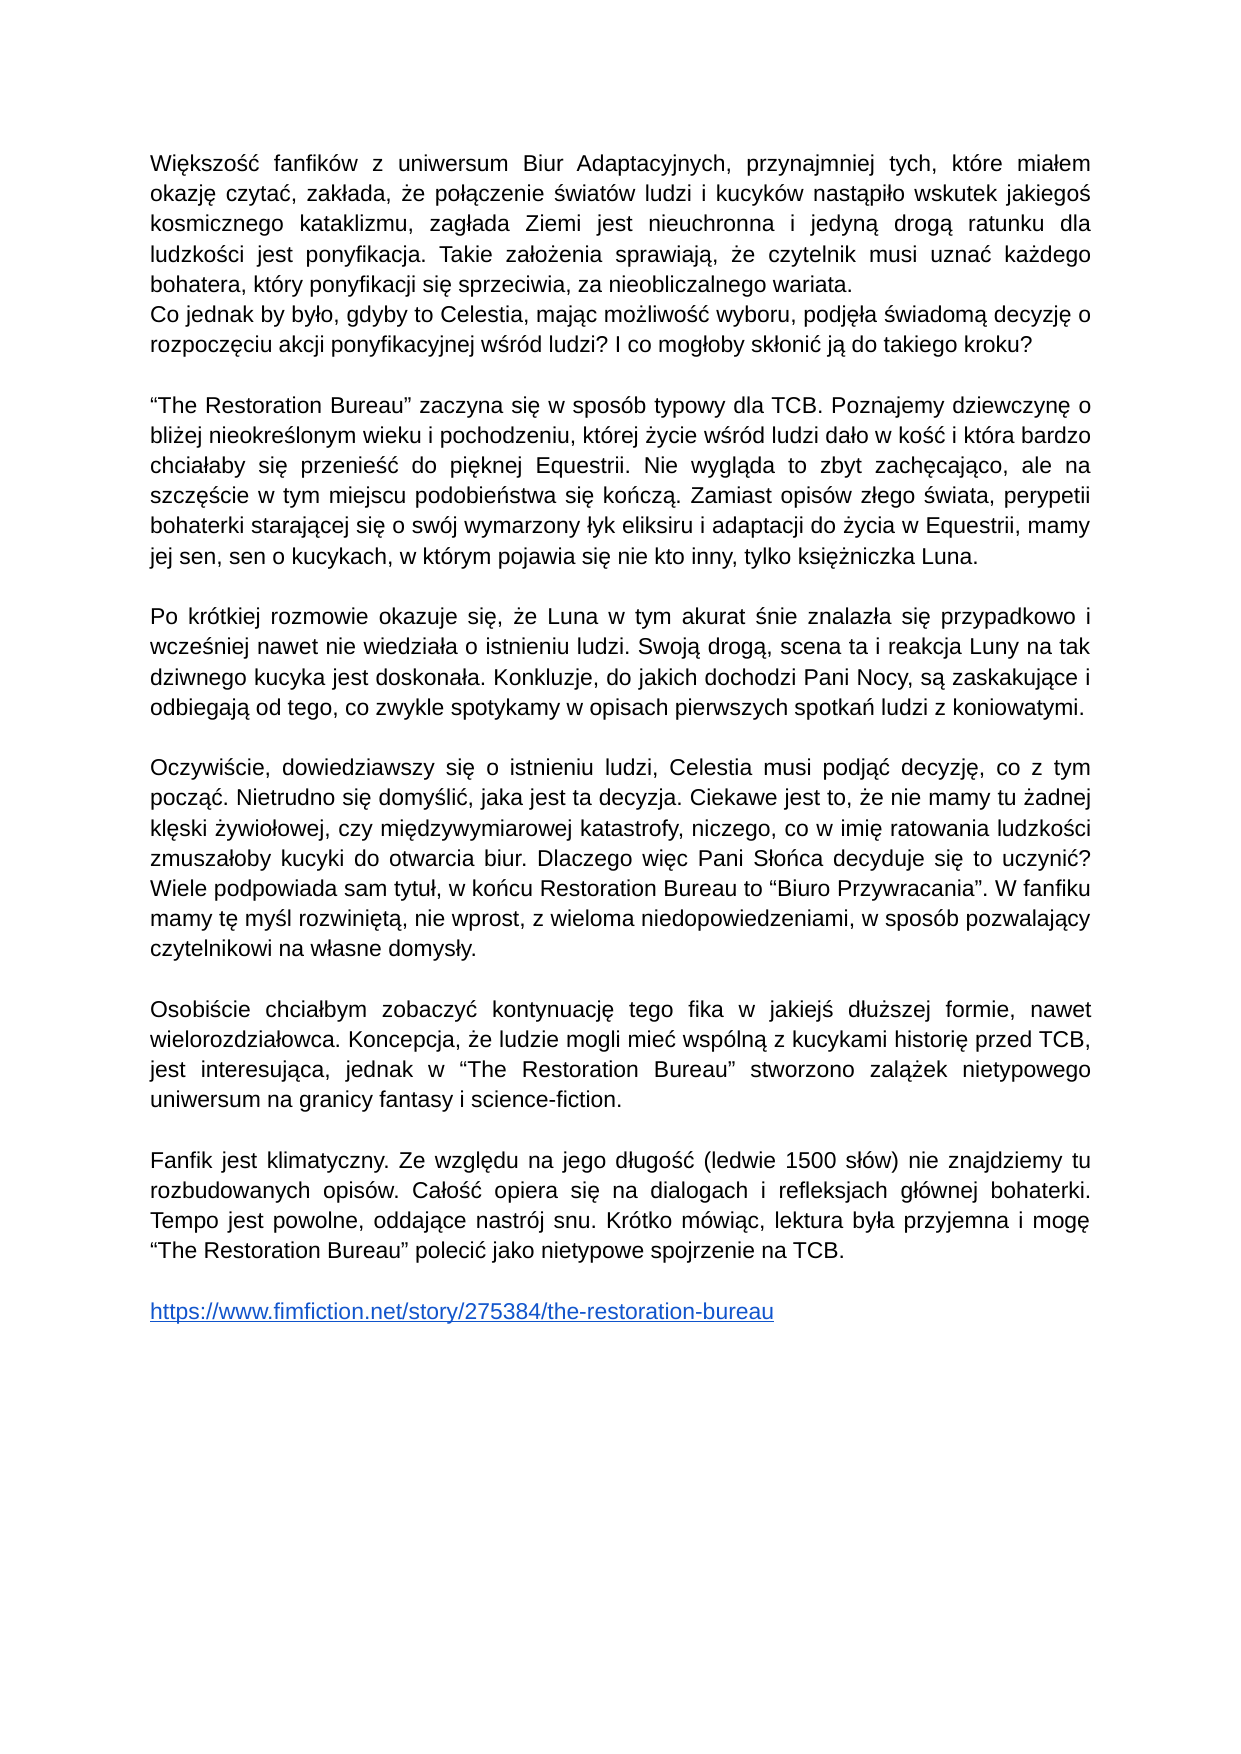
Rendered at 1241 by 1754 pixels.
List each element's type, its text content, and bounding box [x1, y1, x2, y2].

text https://www.fimfiction.net/story/275384/the-restoration-bureau [150, 1298, 1092, 1324]
text Osobiście chciałbym zobaczyć kontynuację tego fika w jakiejś dłuższej formie, nawet wielorozdziałowca. Koncepcja, że ludzie mogli mieć wspólną z kucykami historię przed TCB, jest interesująca, jednak w “The Restoration Bureau” stworzono zalążek nietypowego uniwersum na granicy fantasy i science-fiction. [150, 996, 1092, 1113]
text “The Restoration Bureau” zaczyna się w sposób typowy dla TCB. Poznajemy dziewczynę o bliżej nieokreślonym wieku i pochodzeniu, której życie wśród ludzi dało w kość i która bardzo chciałaby się przenieść do pięknej Equestrii. Nie wygląda to zbyt zachęcająco, ale na szczęście w tym miejscu podobieństwa się kończą. Zamiast opisów złego świata, perypetii bohaterki starającej się o swój wymarzony łyk eliksiru i adaptacji do życia w Equestrii, mamy jej sen, sen o kucykach, w którym pojawia się nie kto inny, tylko księżniczka Luna. [150, 392, 1092, 569]
text Co jednak by było, gdyby to Celestia, mając możliwość wyboru, podjęła świadomą decyzję o rozpoczęciu akcji ponyfikacyjnej wśród ludzi? I co mogłoby skłonić ją do takiego kroku? [150, 301, 1092, 358]
text Fanfik jest klimatyczny. Ze względu na jego długość (ledwie 1500 słów) nie znajdziemy tu rozbudowanych opisów. Całość opiera się na dialogach i refleksjach głównej bohaterki. Tempo jest powolne, oddające nastrój snu. Krótko mówiąc, lektura była przyjemna i mogę “The Restoration Bureau” polecić jako nietypowe spojrzenie na TCB. [150, 1147, 1092, 1264]
text Po krótkiej rozmowie okazuje się, że Luna w tym akurat śnie znalazła się przypadkowo i wcześniej nawet nie wiedziała o istnieniu ludzi. Swoją drogą, scena ta i reakcja Luny na tak dziwnego kucyka jest doskonała. Konkluzje, do jakich dochodzi Pani Nocy, są zaskakujące i odbiegają od tego, co zwykle spotykamy w opisach pierwszych spotkań ludzi z koniowatymi. [150, 603, 1092, 720]
text Większość fanfików z uniwersum Biur Adaptacyjnych, przynajmniej tych, które miałem okazję czytać, zakłada, że połączenie światów ludzi i kucyków nastąpiło wskutek jakiegoś kosmicznego kataklizmu, zagłada Ziemi jest nieuchronna i jedyną drogą ratunku dla ludzkości jest ponyfikacja. Takie założenia sprawiają, że czytelnik musi uznać każdego bohatera, który ponyfikacji się sprzeciwia, za nieobliczalnego wariata. [150, 150, 1092, 297]
text Oczywiście, dowiedziawszy się o istnieniu ludzi, Celestia musi podjąć decyzję, co z tym począć. Nietrudno się domyślić, jaka jest ta decyzja. Ciekawe jest to, że nie mamy tu żadnej klęski żywiołowej, czy międzywymiarowej katastrofy, niczego, co w imię ratowania ludzkości zmuszałoby kucyki do otwarcia biur. Dlaczego więc Pani Słońca decyduje się to uczynić? Wiele podpowiada sam tytuł, w końcu Restoration Bureau to “Biuro Przywracania”. W fanfiku mamy tę myśl rozwiniętą, nie wprost, z wieloma niedopowiedzeniami, w sposób pozwalający czytelnikowi na własne domysły. [150, 754, 1092, 962]
